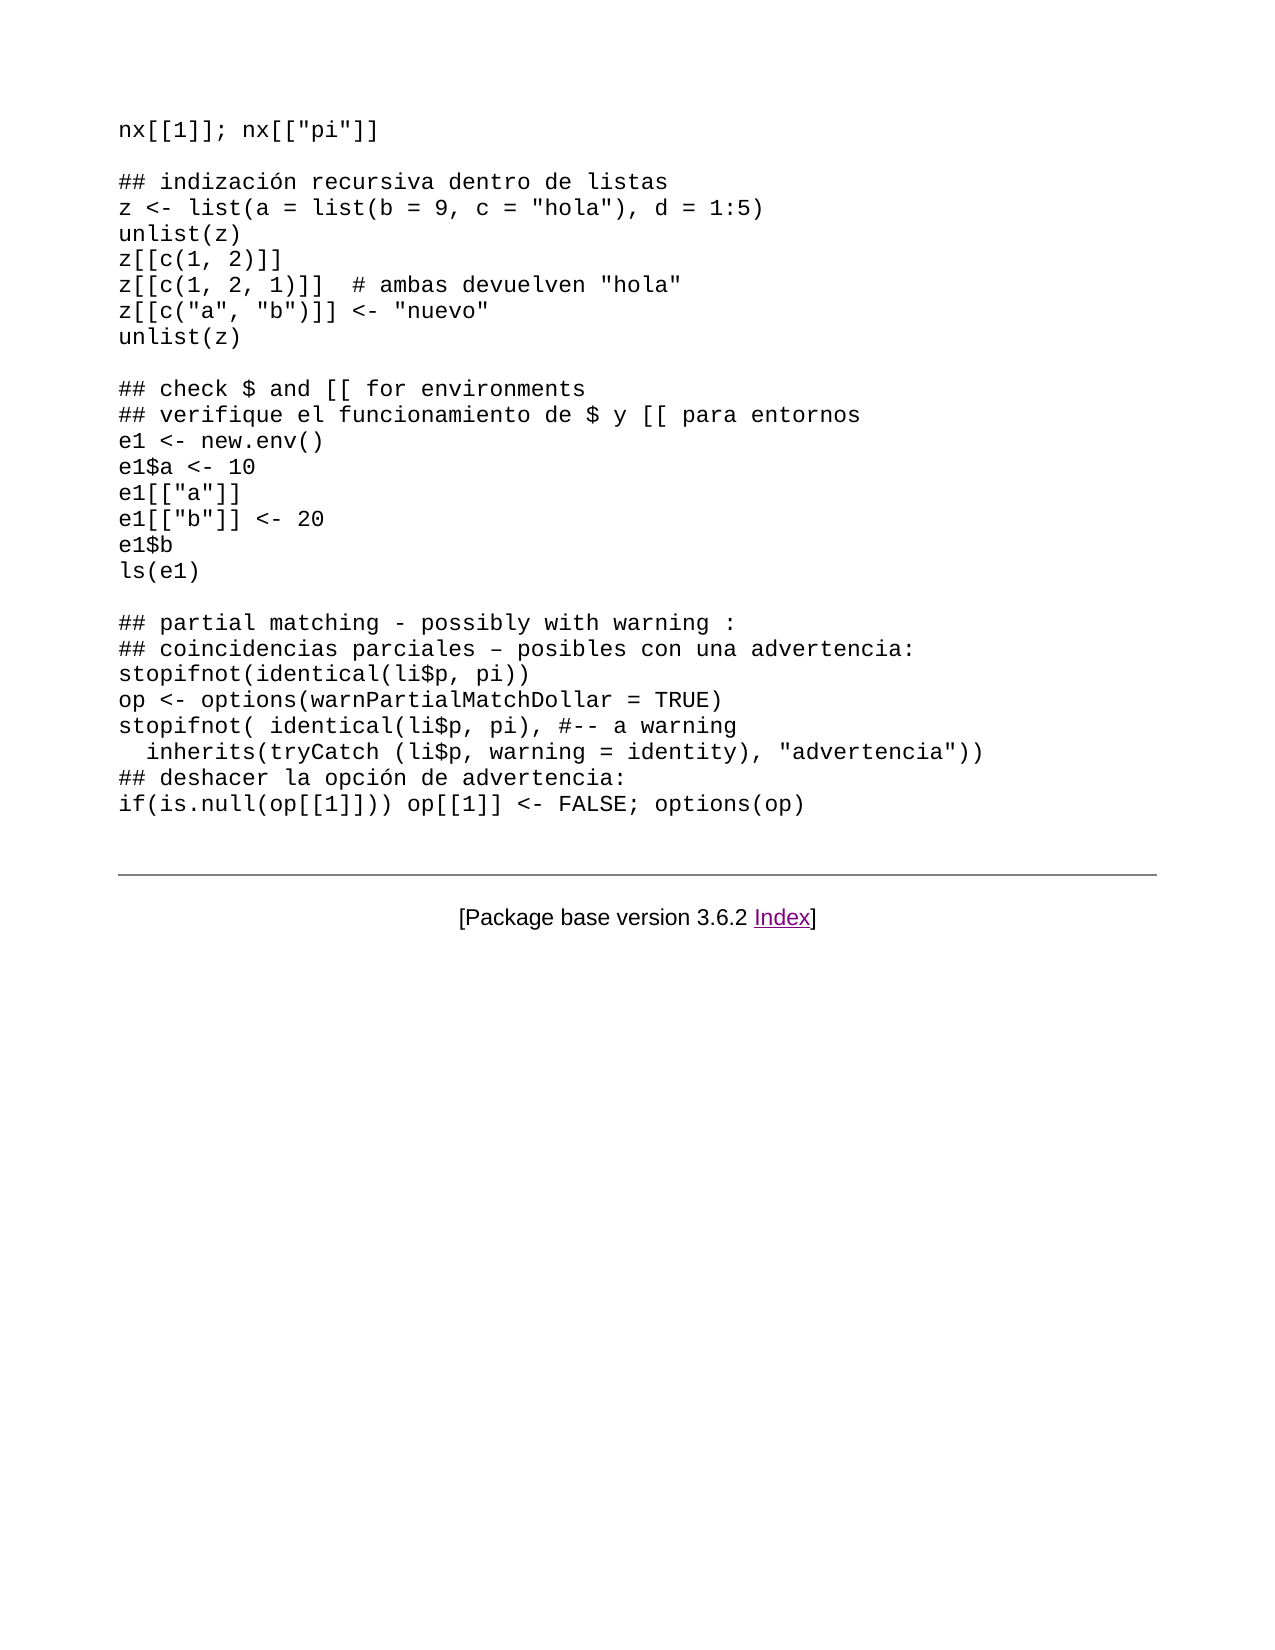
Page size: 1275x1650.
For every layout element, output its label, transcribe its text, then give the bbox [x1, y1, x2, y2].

text unlist(z) [118, 326, 1157, 352]
text e1 <- new.env() [118, 429, 1157, 455]
text ## verifique el funcionamiento de $ y [[ para entornos [118, 403, 1157, 429]
text z[[c(1, 2, 1)]] # ambas devuelven "hola" [118, 274, 1157, 300]
text unlist(z) [118, 222, 1157, 248]
text e1$b [118, 533, 1157, 559]
text ## deshacer la opción de advertencia: [118, 767, 1157, 792]
text nx[[1]]; nx[["pi"]] [118, 118, 1157, 144]
text z[[c(1, 2)]] [118, 248, 1157, 274]
text z[[c("a", "b")]] <- "nuevo" [118, 300, 1157, 326]
text z <- list(a = list(b = 9, c = "hola"), d = 1:5) [118, 196, 1157, 222]
text if(is.null(op[[1]])) op[[1]] <- FALSE; options(op) [118, 792, 1157, 818]
text ls(e1) [118, 559, 1157, 585]
text ## check $ and [[ for environments [118, 377, 1157, 403]
text e1[["a"]] [118, 481, 1157, 507]
text op <- options(warnPartialMatchDollar = TRUE) [118, 689, 1157, 715]
text e1[["b"]] <- 20 [118, 507, 1157, 533]
text stopifnot( identical(li$p, pi), #-- a warning [118, 715, 1157, 741]
text [Package base version 3.6.2 Index] [118, 904, 1157, 931]
text ## indización recursiva dentro de listas [118, 170, 1157, 196]
text inherits(tryCatch (li$p, warning = identity), "advertencia")) [118, 741, 1157, 767]
text e1$a <- 10 [118, 455, 1157, 481]
text ## coincidencias parciales – posibles con una advertencia: [118, 637, 1157, 663]
text stopifnot(identical(li$p, pi)) [118, 663, 1157, 689]
text ## partial matching - possibly with warning : [118, 611, 1157, 637]
